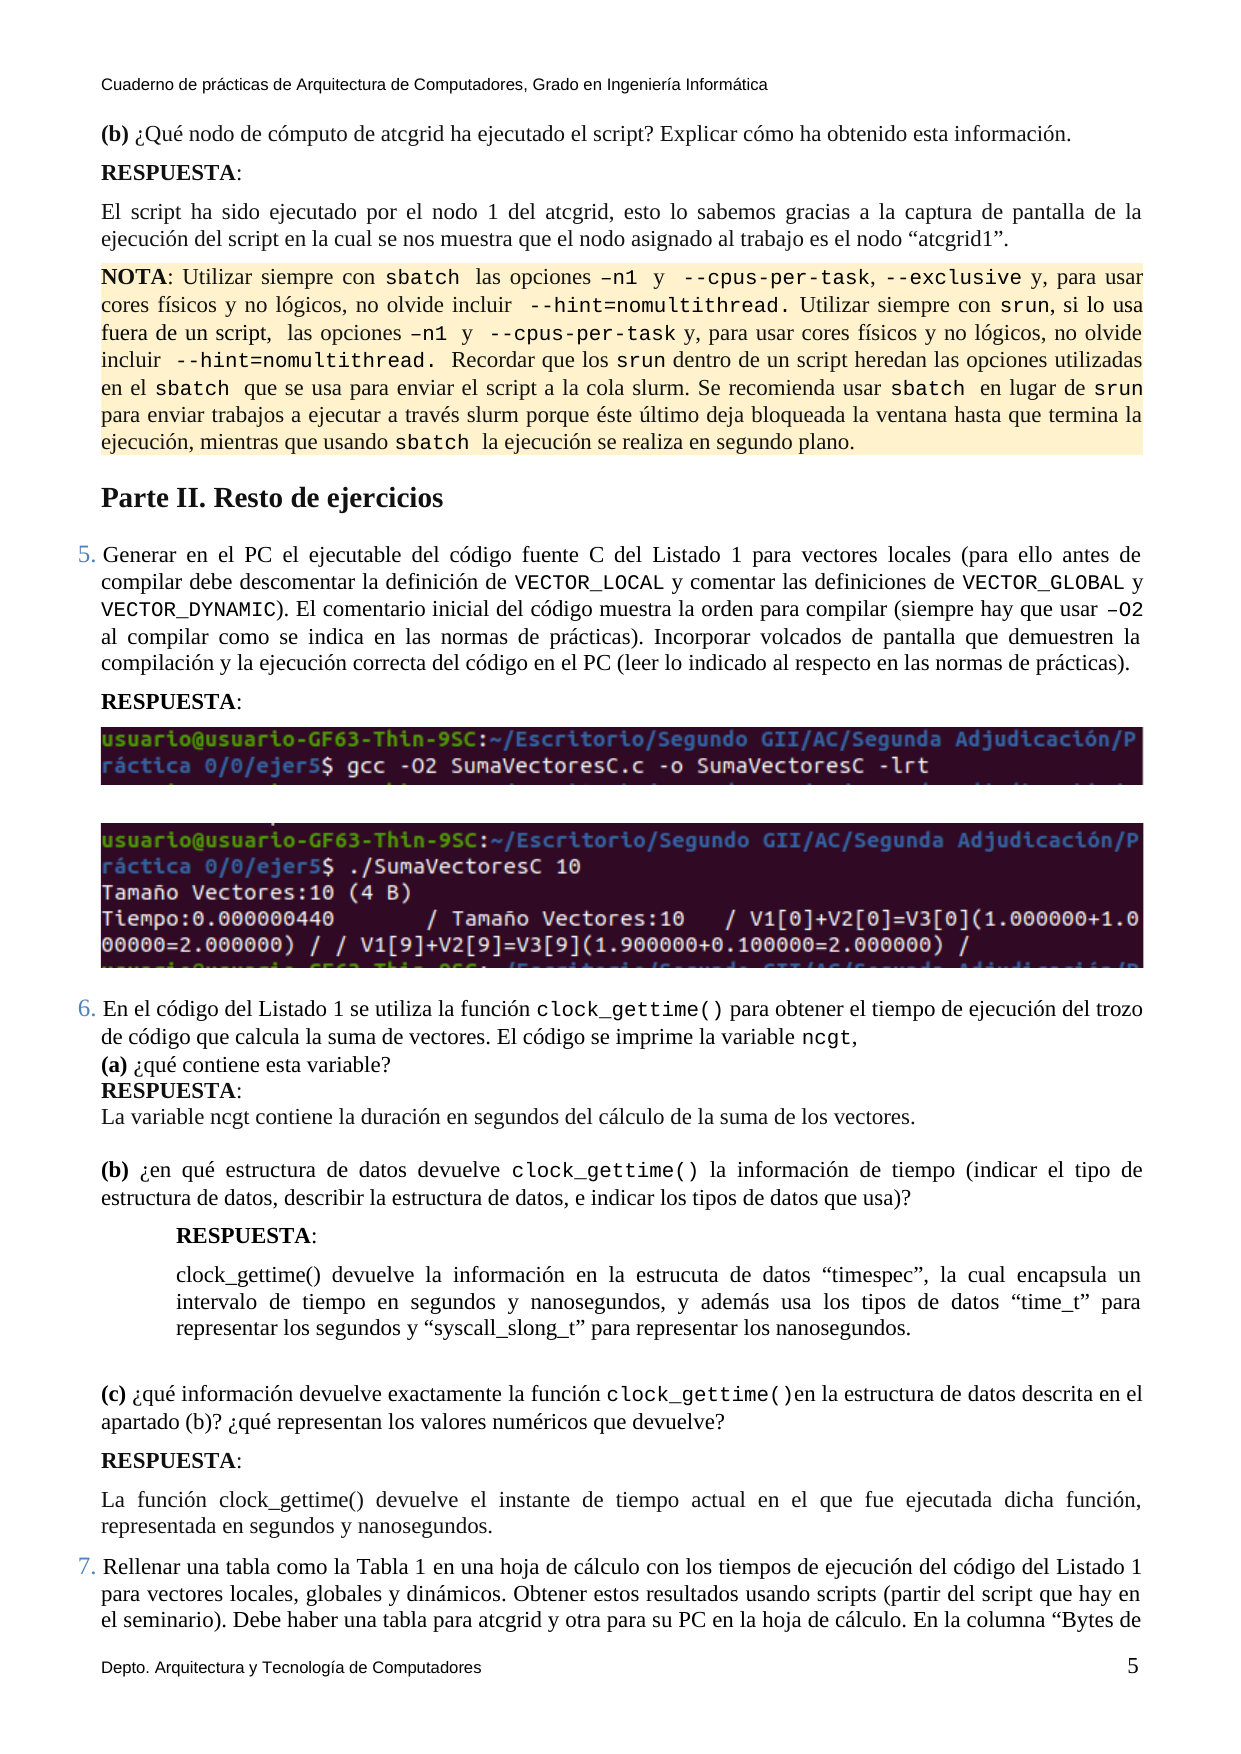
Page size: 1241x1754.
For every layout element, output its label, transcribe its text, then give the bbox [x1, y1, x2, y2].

text (c) ¿qué información devuelve exactamente la función clock_gettime()en la estructura de datos descrita en el apartado (b)? ¿qué representan los valores numéricos que devuelve? [101, 1379, 1143, 1434]
list RESPUESTA: [101, 159, 1143, 186]
text RESPUESTA: [101, 1077, 1143, 1103]
list Generar en el PC el ejecutable del código fuente C del Listado 1 para vectores locales (para ello antes de compilar debe descomentar la definición de VECTOR_LOCAL y comentar las definiciones de VECTOR_GLOBAL y VECTOR_DYNAMIC). El comentario inicial del código muestra la orden para compilar (siempre hay que usar –O2 al compilar como se indica en las normas de prácticas). Incorporar volcados de pantalla que demuestren la compilación y la ejecución correcta del código en el PC (leer lo indicado al respecto en las normas de prácticas). [71, 539, 1143, 676]
text (b) ¿Qué nodo de cómputo de atcgrid ha ejecutado el script? Explicar cómo ha obtenido esta información. [101, 121, 1143, 147]
list La función clock_gettime() devuelve el instante de tiempo actual en el que fue ejecutada dicha función, representada en segundos y nanosegundos. [101, 1486, 1143, 1538]
list RESPUESTA: [176, 1223, 1143, 1249]
list RESPUESTA: [101, 1447, 1143, 1473]
list En el código del Listado 1 se utiliza la función clock_gettime() para obtener el tiempo de ejecución del trozo de código que calcula la suma de vectores. El código se imprime la variable ncgt, [71, 993, 1143, 1051]
list NOTA: Utilizar siempre con sbatch las opciones –n1 y --cpus-per-task, --exclusive y, para usar cores físicos y no lógicos, no olvide incluir --hint=nomultithread. Utilizar siempre con srun, si lo usa fuera de un script, las opciones –n1 y --cpus-per-task y, para usar cores físicos y no lógicos, no olvide incluir --hint=nomultithread. Recordar que los srun dentro de un script heredan las opciones utilizadas en el sbatch que se usa para enviar el script a la cola slurm. Se recomienda usar sbatch en lugar de srun para enviar trabajos a ejecutar a través slurm porque éste último deja bloqueada la ventana hasta que termina la ejecución, mientras que usando sbatch la ejecución se realiza en segundo plano. [101, 263, 1143, 455]
picture [100, 727, 1144, 785]
list clock_gettime() devuelve la información en la estrucuta de datos “timespec”, la cual encapsula un intervalo de tiempo en segundos y nanosegundos, y además usa los tipos de datos “time_t” para representar los segundos y “syscall_slong_t” para representar los nanosegundos. [176, 1261, 1143, 1341]
list RESPUESTA: [101, 688, 1143, 714]
list El script ha sido ejecutado por el nodo 1 del atcgrid, esto lo sabemos gracias a la captura de pantalla de la ejecución del script en la cual se nos muestra que el nodo asignado al trabajo es el nodo “atcgrid1”. [101, 198, 1143, 251]
picture [100, 823, 1144, 968]
list Rellenar una tabla como la Tabla 1 en una hoja de cálculo con los tiempos de ejecución del código del Listado 1 para vectores locales, globales y dinámicos. Obtener estos resultados usando scripts (partir del script que hay en el seminario). Debe haber una tabla para atcgrid y otra para su PC en la hoja de cálculo. En la columna “Bytes de [71, 1551, 1143, 1632]
text La variable ncgt contiene la duración en segundos del cálculo de la suma de los vectores. [101, 1103, 1143, 1130]
text (a) ¿qué contiene esta variable? [101, 1051, 1143, 1077]
subtitle Parte II. Resto de ejercicios [101, 480, 1143, 514]
text (b) ¿en qué estructura de datos devuelve clock_gettime() la información de tiempo (indicar el tipo de estructura de datos, describir la estructura de datos, e indicar los tipos de datos que usa)? [101, 1156, 1143, 1210]
